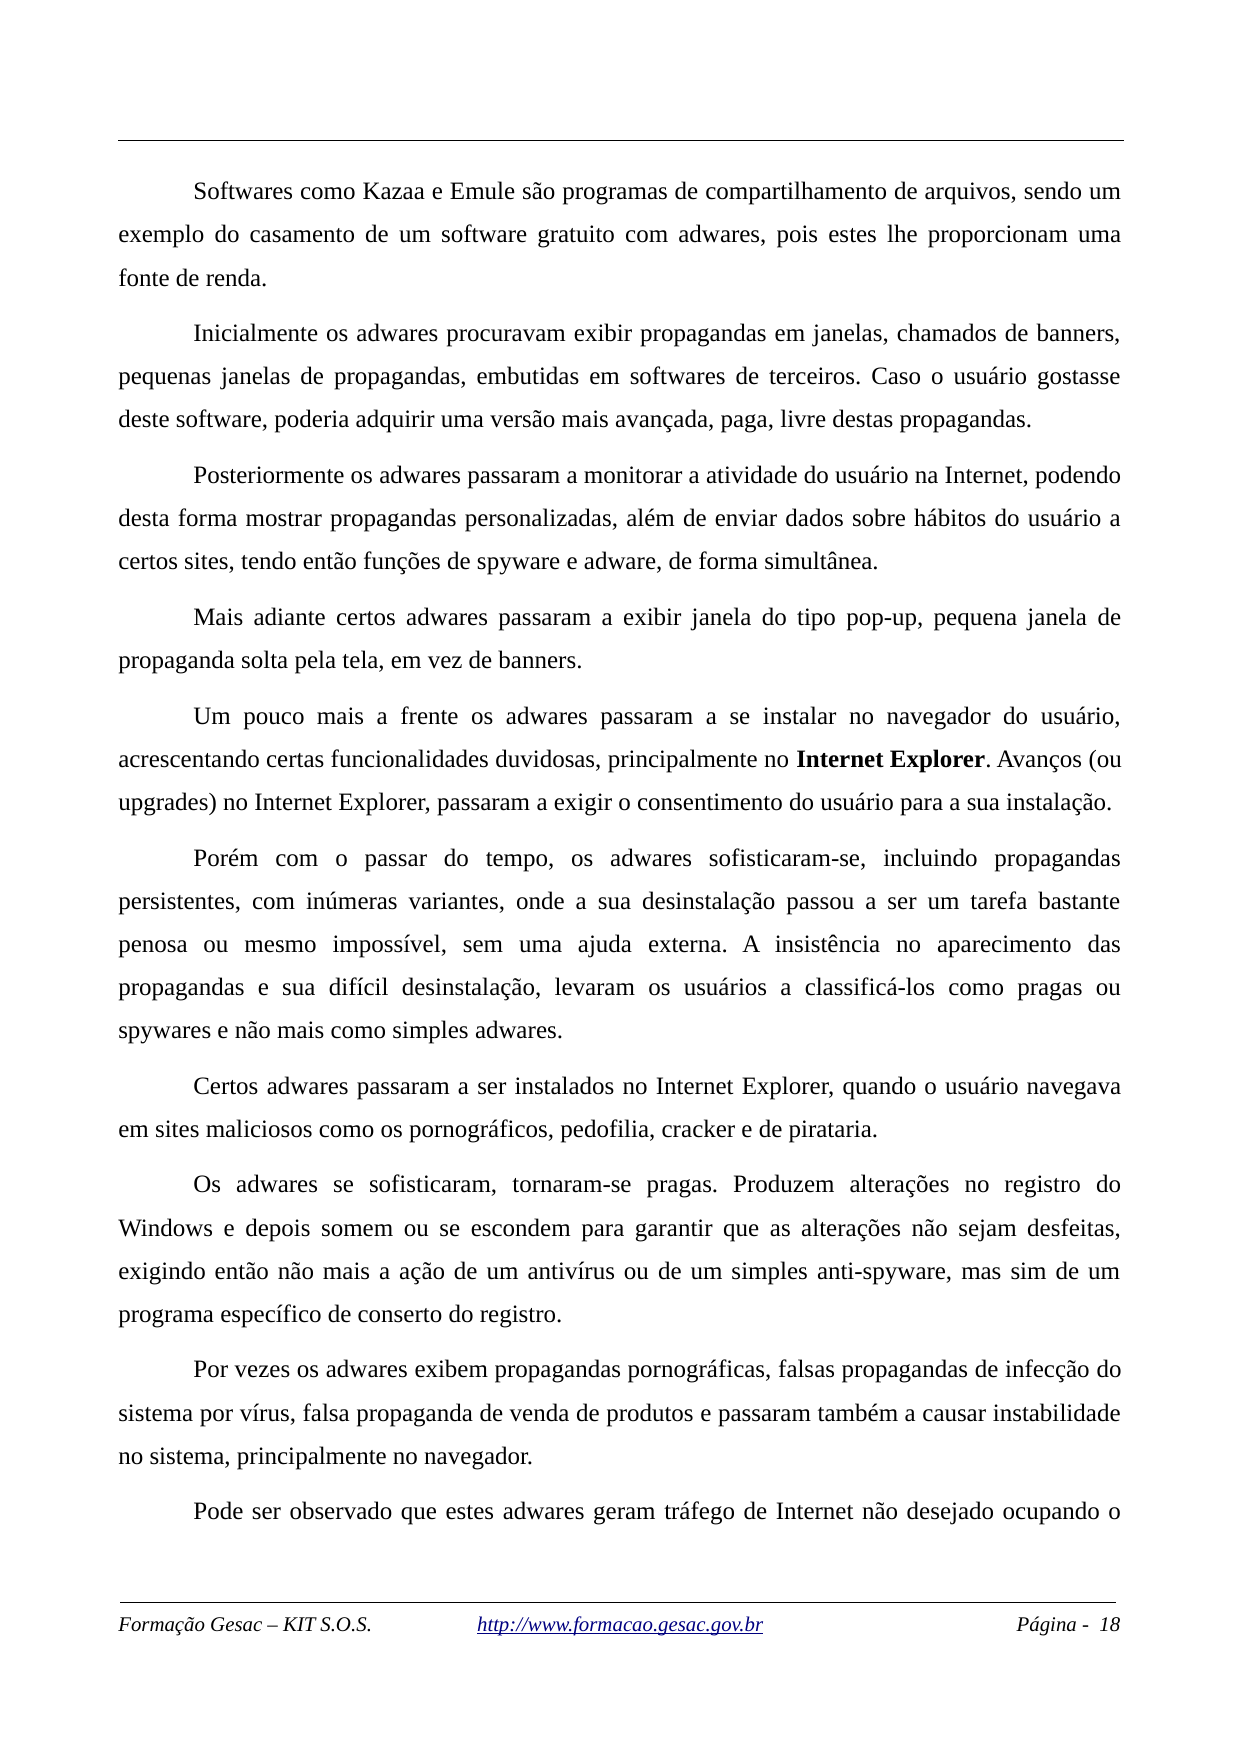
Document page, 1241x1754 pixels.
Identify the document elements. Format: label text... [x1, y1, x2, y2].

text Softwares como Kazaa e Emule são programas de compartilhamento de arquivos, sendo um exemplo do casamento de um software gratuito com adwares, pois estes lhe proporcionam uma fonte de renda. [118, 176, 1122, 291]
text Posteriormente os adwares passaram a monitorar a atividade do usuário na Internet, podendo desta forma mostrar propagandas personalizadas, além de enviar dados sobre hábitos do usuário a certos sites, tendo então funções de spyware e adware, de forma simultânea. [118, 460, 1122, 575]
text Porém com o passar do tempo, os adwares sofisticaram-se, incluindo propagandas persistentes, com inúmeras variantes, onde a sua desinstalação passou a ser um tarefa bastante penosa ou mesmo impossível, sem uma ajuda externa. A insistência no aparecimento das propagandas e sua difícil desinstalação, levaram os usuários a classificá-los como pragas ou spywares e não mais como simples adwares. [118, 843, 1122, 1044]
text Um pouco mais a frente os adwares passaram a se instalar no navegador do usuário, acrescentando certas funcionalidades duvidosas, principalmente no Internet Explorer. Avanços (ou upgrades) no Internet Explorer, passaram a exigir o consentimento do usuário para a sua instalação. [118, 701, 1122, 816]
text Mais adiante certos adwares passaram a exibir janela do tipo pop-up, pequena janela de propaganda solta pela tela, em vez de banners. [118, 602, 1122, 674]
text Inicialmente os adwares procuravam exibir propagandas em janelas, chamados de banners, pequenas janelas de propagandas, embutidas em softwares de terceiros. Caso o usuário gostasse deste software, poderia adquirir uma versão mais avançada, paga, livre destas propagandas. [118, 318, 1122, 433]
text Certos adwares passaram a ser instalados no Internet Explorer, quando o usuário navegava em sites maliciosos como os pornográficos, pedofilia, cracker e de pirataria. [118, 1071, 1122, 1143]
text Pode ser observado que estes adwares geram tráfego de Internet não desejado ocupando o [118, 1496, 1122, 1525]
text Os adwares se sofisticaram, tornaram-se pragas. Produzem alterações no registro do Windows e depois somem ou se escondem para garantir que as alterações não sejam desfeitas, exigindo então não mais a ação de um antivírus ou de um simples anti-spyware, mas sim de um programa específico de conserto do registro. [118, 1169, 1122, 1328]
text Por vezes os adwares exibem propagandas pornográficas, falsas propagandas de infecção do sistema por vírus, falsa propaganda de venda de produtos e passaram também a causar instabilidade no sistema, principalmente no navegador. [118, 1354, 1122, 1469]
